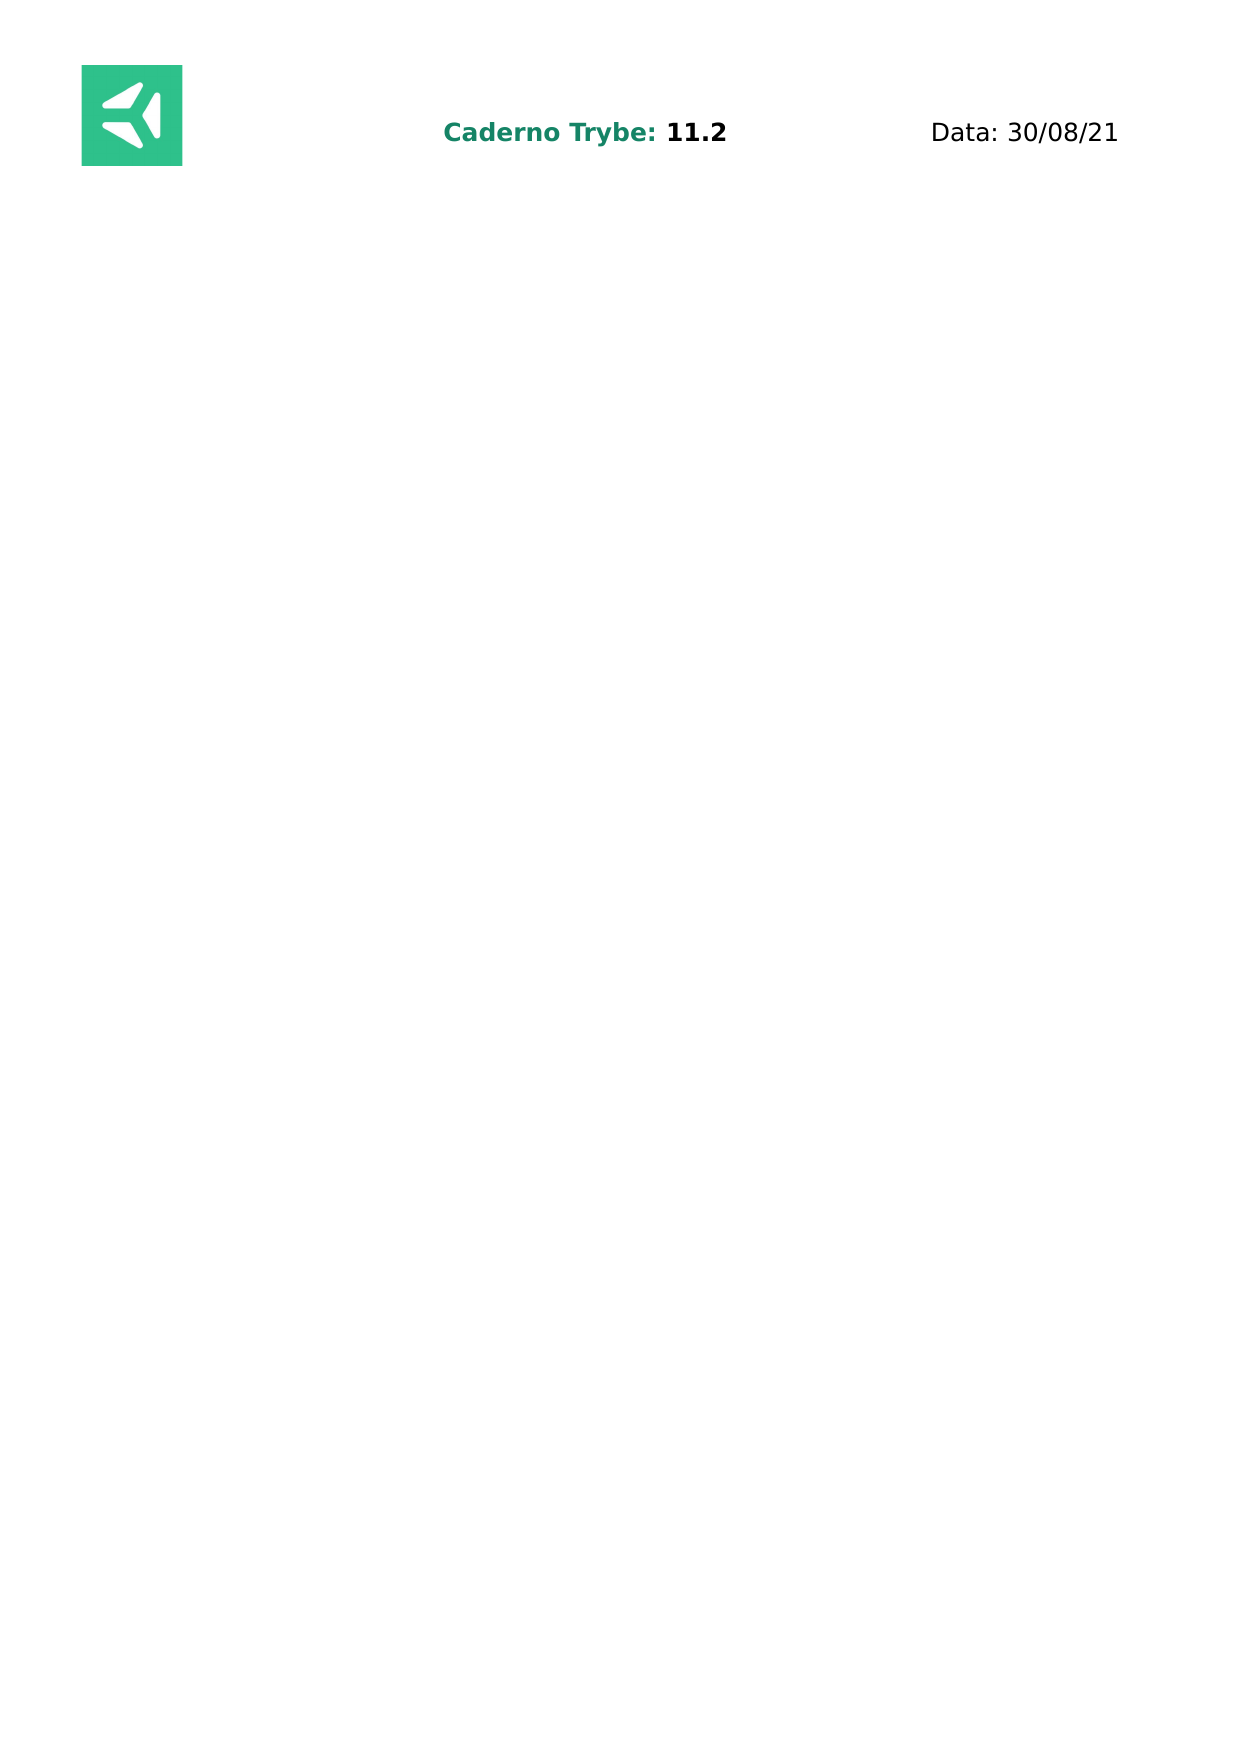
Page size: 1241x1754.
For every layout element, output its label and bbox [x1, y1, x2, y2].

picture [81, 65, 183, 166]
